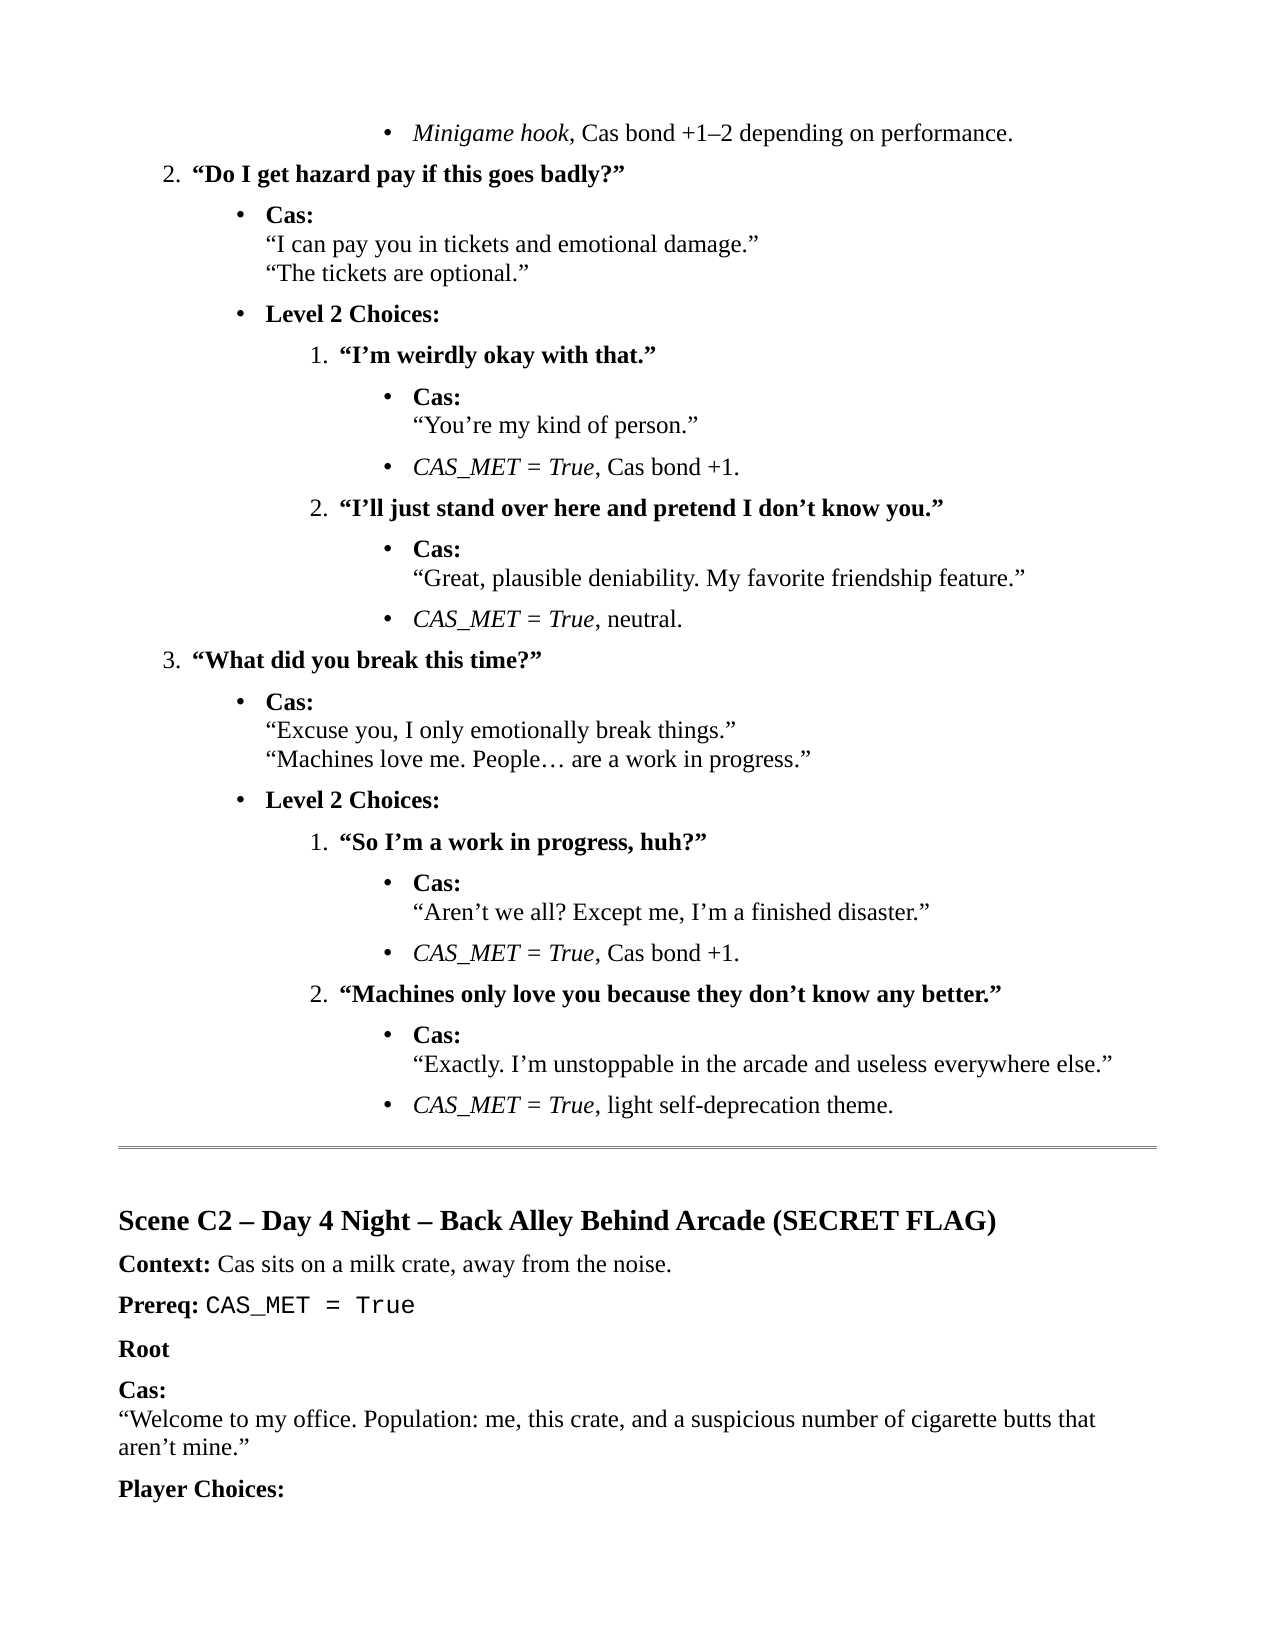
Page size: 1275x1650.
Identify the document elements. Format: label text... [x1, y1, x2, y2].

text Root [118, 1334, 1157, 1362]
list CAS_MET = True, Cas bond +1. [383, 938, 1157, 967]
list Cas: “You’re my kind of person.” [383, 382, 1157, 439]
list Cas: “Excuse you, I only emotionally break things.” “Machines love me. People… are a work in progress.” [236, 687, 1157, 773]
text Cas: “Welcome to my office. Population: me, this crate, and a suspicious number of cigarette butts that aren’t mine.” [118, 1375, 1157, 1461]
list Level 2 Choices: [236, 786, 1157, 814]
list “So I’m a work in progress, huh?” [309, 827, 1157, 856]
list CAS_MET = True, light self-deprecation theme. [383, 1091, 1157, 1119]
subtitle Scene C2 – Day 4 Night – Back Alley Behind Arcade (SECRET FLAG) [118, 1203, 1157, 1237]
text Player Choices: [118, 1474, 1157, 1502]
text Context: Cas sits on a milk crate, away from the noise. [118, 1249, 1157, 1278]
list “Do I get hazard pay if this goes badly?” [162, 159, 1157, 188]
list “What did you break this time?” [162, 646, 1157, 674]
text Prereq: CAS_MET = True [118, 1290, 1157, 1321]
list Cas: “Exactly. I’m unstoppable in the arcade and useless everywhere else.” [383, 1021, 1157, 1078]
list Cas: “I can pay you in tickets and emotional damage.” “The tickets are optional.” [236, 201, 1157, 287]
list CAS_MET = True, Cas bond +1. [383, 452, 1157, 481]
list “Machines only love you because they don’t know any better.” [309, 979, 1157, 1008]
list Cas: “Aren’t we all? Except me, I’m a finished disaster.” [383, 868, 1157, 926]
list Minigame hook, Cas bond +1–2 depending on performance. [383, 118, 1157, 147]
list “I’ll just stand over here and pretend I don’t know you.” [309, 493, 1157, 522]
list Level 2 Choices: [236, 299, 1157, 328]
list CAS_MET = True, neutral. [383, 604, 1157, 633]
list “I’m weirdly okay with that.” [309, 341, 1157, 369]
list Cas: “Great, plausible deniability. My favorite friendship feature.” [383, 534, 1157, 592]
